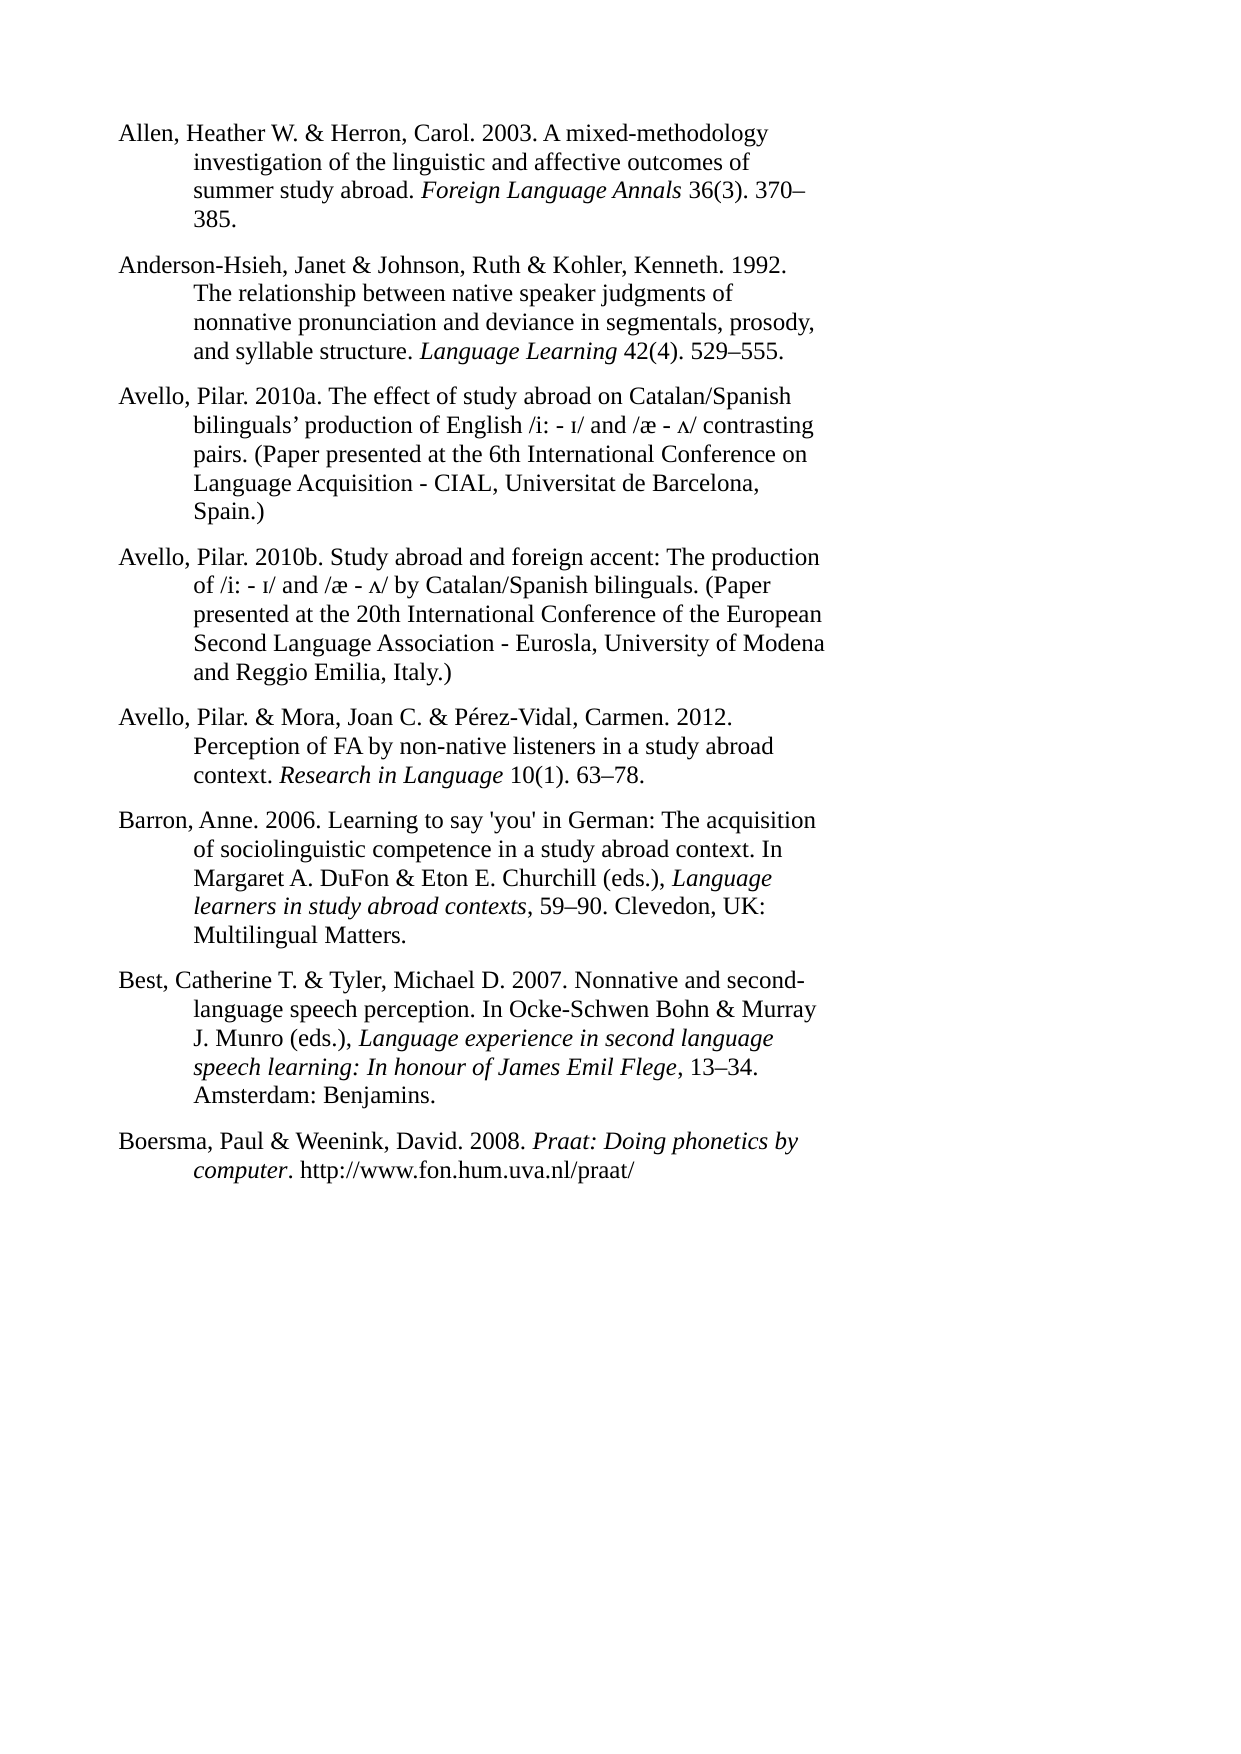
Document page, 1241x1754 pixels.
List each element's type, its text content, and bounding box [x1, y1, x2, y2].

text Barron, Anne. 2006. Learning to say 'you' in German: The acquisition of sociolinguistic competence in a study abroad context. In Margaret A. DuFon & Eton E. Churchill (eds.), Language learners in study abroad contexts, 59–90. Clevedon, UK: Multilingual Matters. [118, 805, 827, 949]
text Boersma, Paul & Weenink, David. 2008. Praat: Doing phonetics by computer. http://www.fon.hum.uva.nl/praat/ [118, 1126, 827, 1183]
text Avello, Pilar. & Mora, Joan C. & Pérez-Vidal, Carmen. 2012. Perception of FA by non-native listeners in a study abroad context. Research in Language 10(1). 63–78. [118, 702, 827, 788]
text Allen, Heather W. & Herron, Carol. 2003. A mixed-methodology investigation of the linguistic and affective outcomes of summer study abroad. Foreign Language Annals 36(3). 370–385. [118, 118, 827, 233]
text Avello, Pilar. 2010b. Study abroad and foreign accent: The production of /i: - ɪ/ and /æ - ʌ/ by Catalan/Spanish bilinguals. (Paper presented at the 20th International Conference of the European Second Language Association - Eurosla, University of Modena and Reggio Emilia, Italy.) [118, 542, 827, 686]
text Avello, Pilar. 2010a. The effect of study abroad on Catalan/Spanish bilinguals’ production of English /i: - ɪ/ and /æ - ʌ/ contrasting pairs. (Paper presented at the 6th International Conference on Language Acquisition - CIAL, Universitat de Barcelona, Spain.) [118, 381, 827, 525]
text Anderson-Hsieh, Janet & Johnson, Ruth & Kohler, Kenneth. 1992. The relationship between native speaker judgments of nonnative pronunciation and deviance in segmentals, prosody, and syllable structure. Language Learning 42(4). 529–555. [118, 250, 827, 365]
text Best, Catherine T. & Tyler, Michael D. 2007. Nonnative and second-language speech perception. In Ocke-Schwen Bohn & Murray J. Munro (eds.), Language experience in second language speech learning: In honour of James Emil Flege, 13–34. Amsterdam: Benjamins. [118, 966, 827, 1109]
